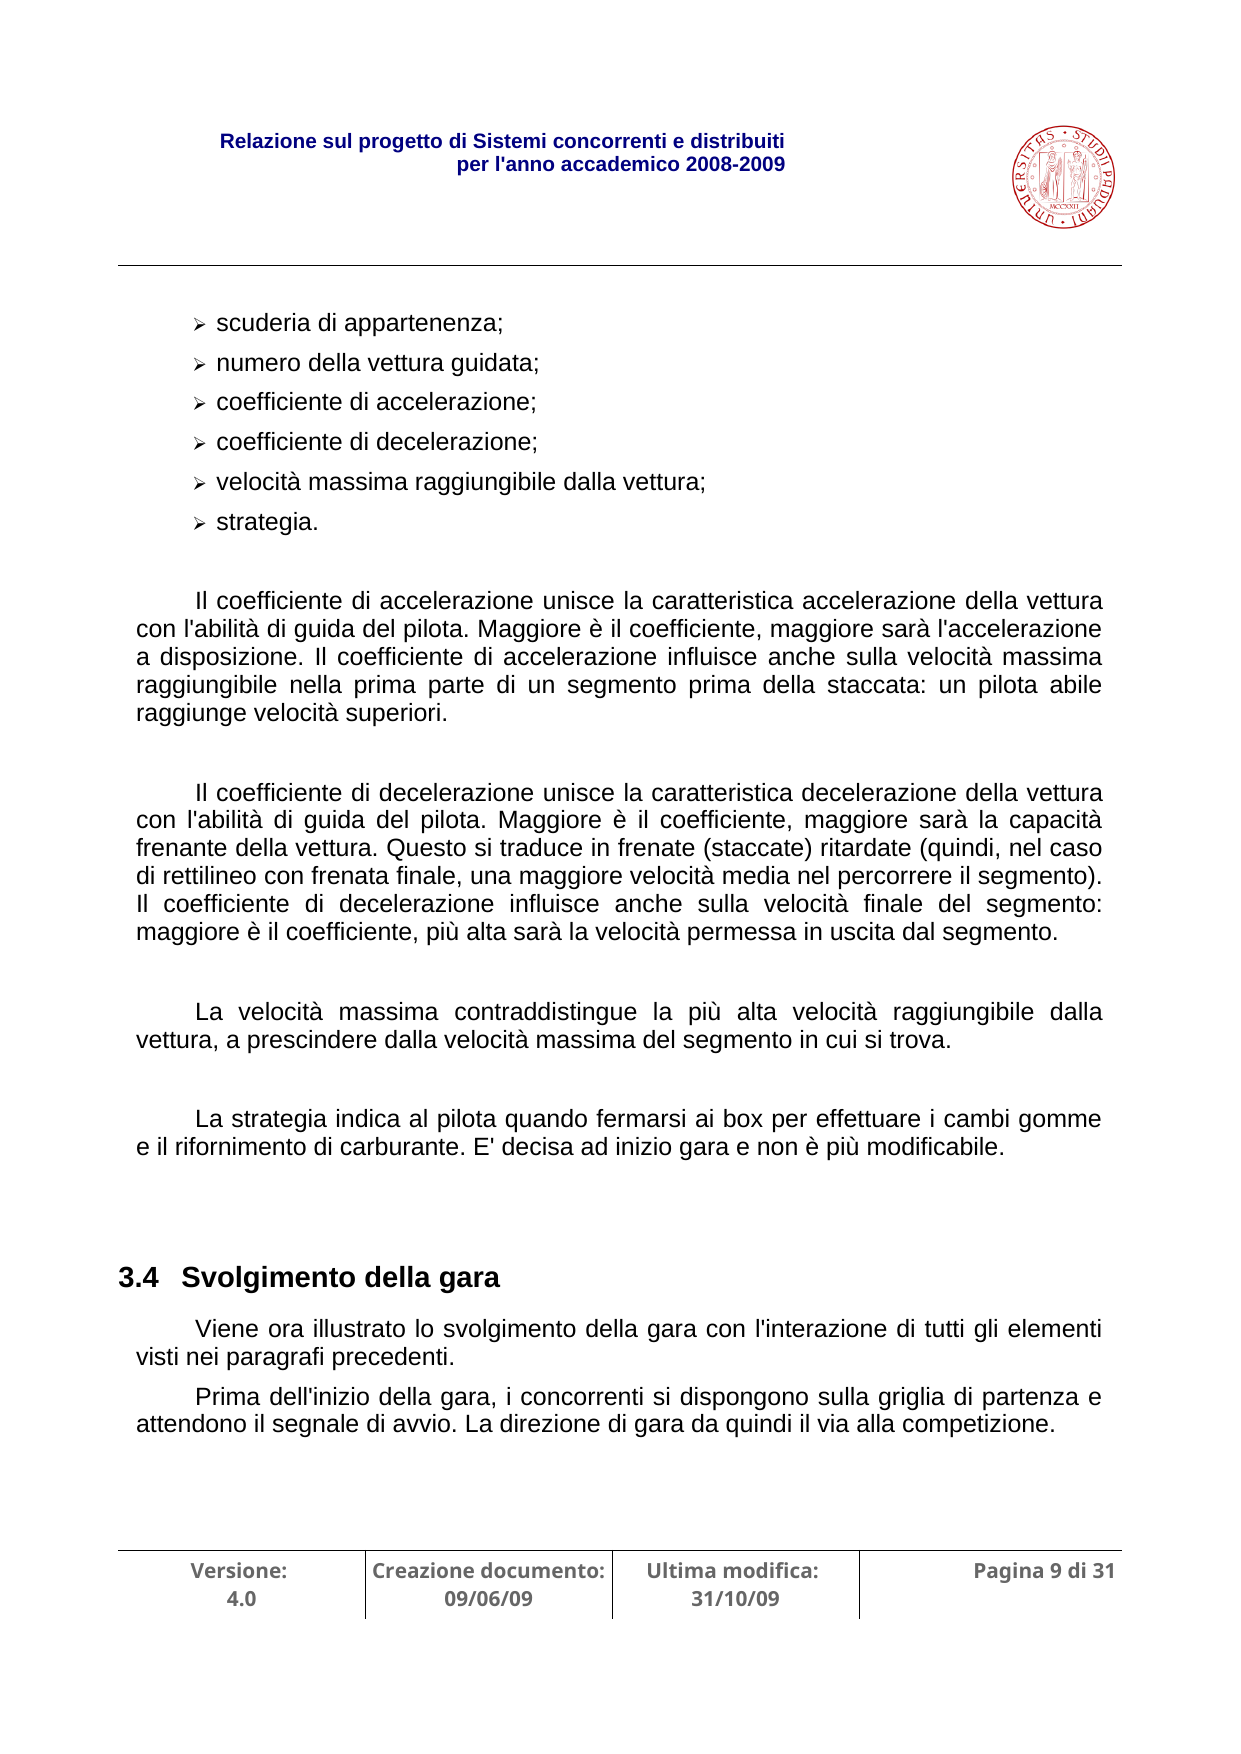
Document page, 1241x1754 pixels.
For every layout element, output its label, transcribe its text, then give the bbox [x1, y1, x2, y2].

text Prima dell'inizio della gara, i concorrenti si dispongono sulla griglia di partenza e attendono il segnale di avvio. La direzione di gara da quindi il via alla competizione. [136, 1382, 1104, 1438]
picture [1010, 123, 1117, 231]
list velocità massima raggiungibile dalla vettura; [183, 468, 1122, 496]
list numero della vettura guidata; [183, 348, 1122, 376]
list scuderia di appartenenza; [183, 309, 1122, 337]
subtitle Svolgimento della gara [118, 1261, 1122, 1294]
text La velocità massima contraddistingue la più alta velocità raggiungibile dalla vettura, a prescindere dalla velocità massima del segmento in cui si trova. [136, 998, 1104, 1053]
list strategia. [183, 508, 1122, 536]
text Il coefficiente di decelerazione unisce la caratteristica decelerazione della vettura con l'abilità di guida del pilota. Maggiore è il coefficiente, maggiore sarà la capacità frenante della vettura. Questo si traduce in frenate (staccate) ritardate (quindi, nel caso di rettilineo con frenata finale, una maggiore velocità media nel percorrere il segmento). Il coefficiente di decelerazione influisce anche sulla velocità finale del segmento: maggiore è il coefficiente, più alta sarà la velocità permessa in uscita dal segmento. [136, 778, 1104, 946]
list coefficiente di decelerazione; [183, 428, 1122, 456]
list coefficiente di accelerazione; [183, 388, 1122, 416]
text La strategia indica al pilota quando fermarsi ai box per effettuare i cambi gomme e il rifornimento di carburante. E' decisa ad inizio gara e non è più modificabile. [136, 1105, 1104, 1161]
text Viene ora illustrato lo svolgimento della gara con l'interazione di tutti gli elementi visti nei paragrafi precedenti. [136, 1314, 1104, 1370]
text Il coefficiente di accelerazione unisce la caratteristica accelerazione della vettura con l'abilità di guida del pilota. Maggiore è il coefficiente, maggiore sarà l'accelerazione a disposizione. Il coefficiente di accelerazione influisce anche sulla velocità massima raggiungibile nella prima parte di un segmento prima della staccata: un pilota abile raggiunge velocità superiori. [136, 587, 1104, 727]
